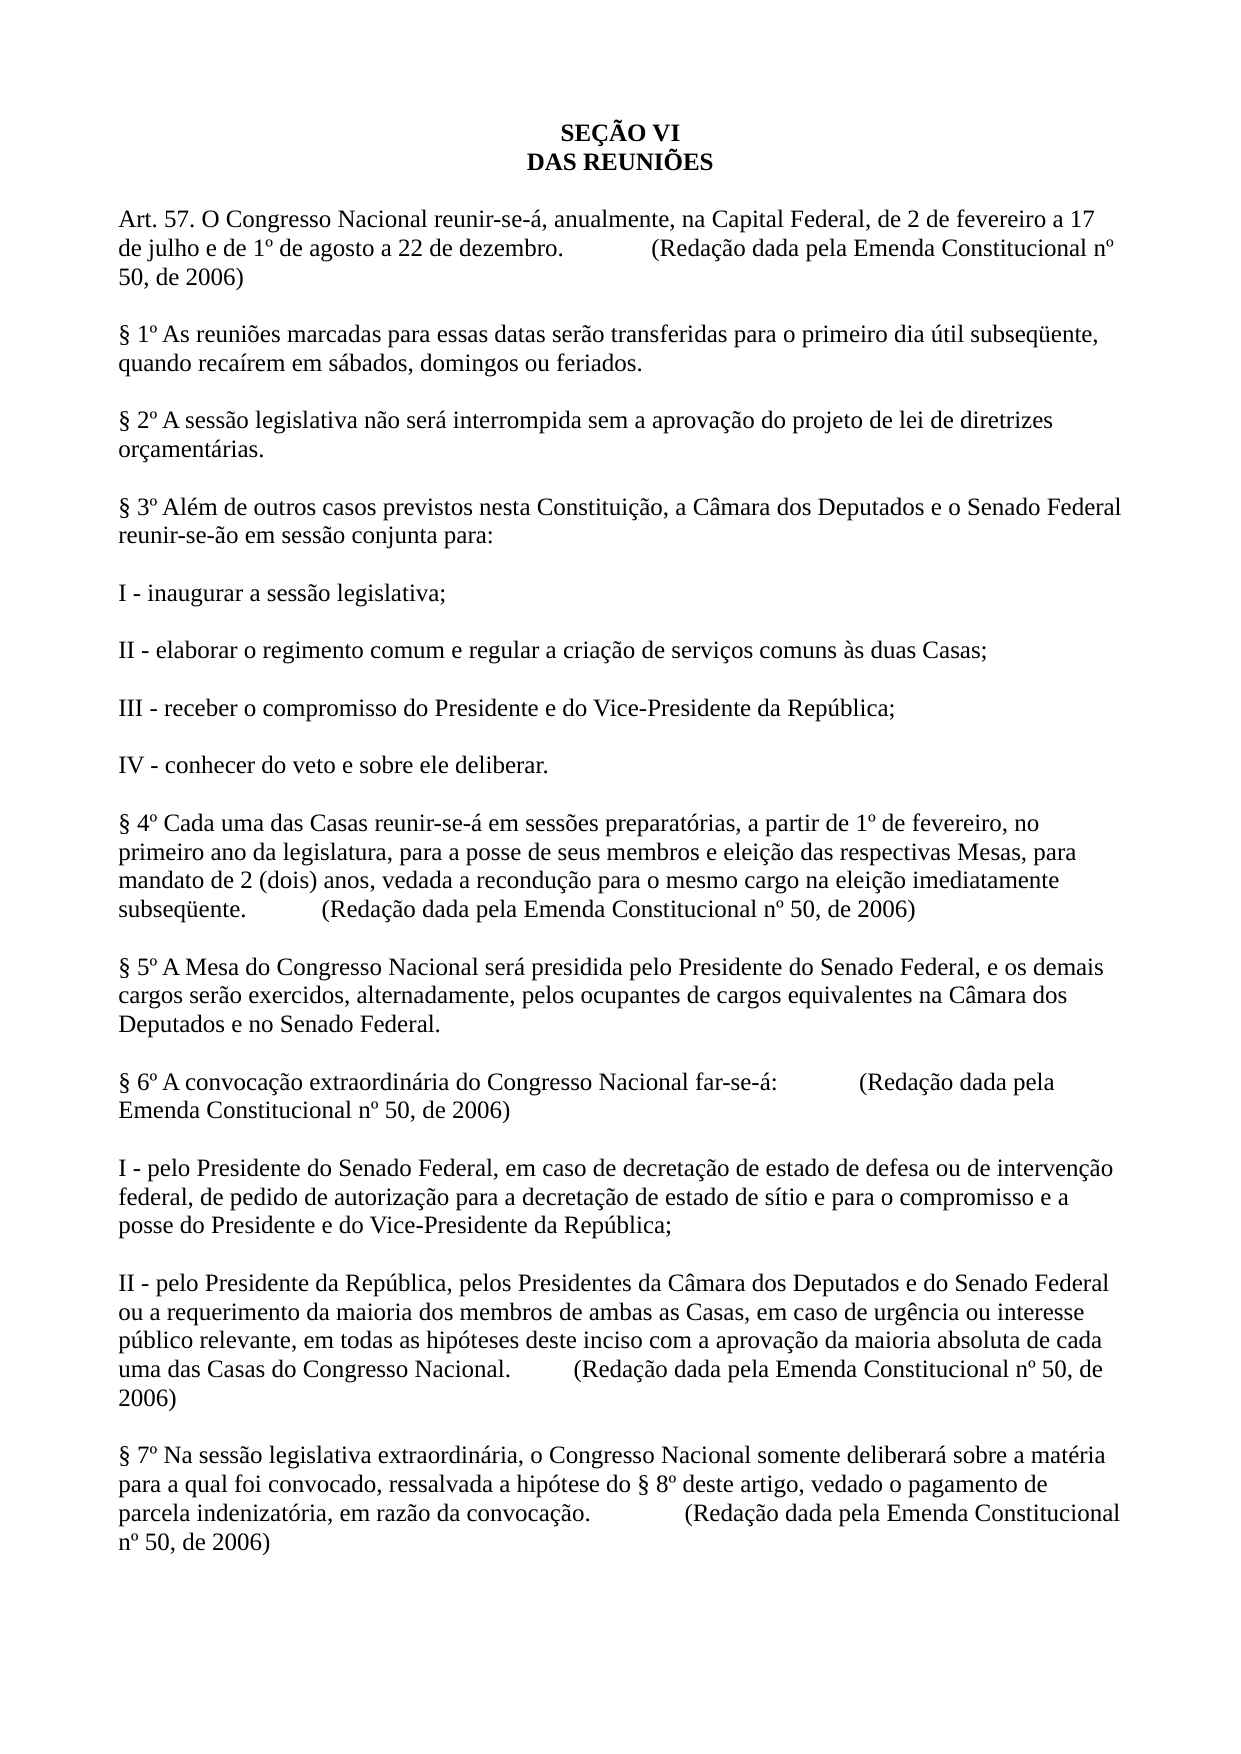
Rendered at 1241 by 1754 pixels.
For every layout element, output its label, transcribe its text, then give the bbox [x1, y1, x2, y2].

text § 5º A Mesa do Congresso Nacional será presidida pelo Presidente do Senado Federal, e os demais cargos serão exercidos, alternadamente, pelos ocupantes de cargos equivalentes na Câmara dos Deputados e no Senado Federal. [118, 952, 1122, 1038]
text II - pelo Presidente da República, pelos Presidentes da Câmara dos Deputados e do Senado Federal ou a requerimento da maioria dos membros de ambas as Casas, em caso de urgência ou interesse público relevante, em todas as hipóteses deste inciso com a aprovação da maioria absoluta de cada uma das Casas do Congresso Nacional. (Redação dada pela Emenda Constitucional nº 50, de 2006) [118, 1268, 1122, 1412]
text § 4º Cada uma das Casas reunir-se-á em sessões preparatórias, a partir de 1º de fevereiro, no primeiro ano da legislatura, para a posse de seus membros e eleição das respectivas Mesas, para mandato de 2 (dois) anos, vedada a recondução para o mesmo cargo na eleição imediatamente subseqüente. (Redação dada pela Emenda Constitucional nº 50, de 2006) [118, 808, 1122, 923]
text I - inaugurar a sessão legislativa; [118, 578, 1122, 607]
text § 1º As reuniões marcadas para essas datas serão transferidas para o primeiro dia útil subseqüente, quando recaírem em sábados, domingos ou feriados. [118, 319, 1122, 377]
text § 2º A sessão legislativa não será interrompida sem a aprovação do projeto de lei de diretrizes orçamentárias. [118, 406, 1122, 463]
text § 6º A convocação extraordinária do Congresso Nacional far-se-á: (Redação dada pela Emenda Constitucional nº 50, de 2006) [118, 1067, 1122, 1124]
text § 7º Na sessão legislativa extraordinária, o Congresso Nacional somente deliberará sobre a matéria para a qual foi convocado, ressalvada a hipótese do § 8º deste artigo, vedado o pagamento de parcela indenizatória, em razão da convocação. (Redação dada pela Emenda Constitucional nº 50, de 2006) [118, 1441, 1122, 1556]
text § 3º Além de outros casos previstos nesta Constituição, a Câmara dos Deputados e o Senado Federal reunir-se-ão em sessão conjunta para: [118, 492, 1122, 549]
text DAS REUNIÕES [118, 147, 1122, 176]
text I - pelo Presidente do Senado Federal, em caso de decretação de estado de defesa ou de intervenção federal, de pedido de autorização para a decretação de estado de sítio e para o compromisso e a posse do Presidente e do Vice-Presidente da República; [118, 1153, 1122, 1239]
text II - elaborar o regimento comum e regular a criação de serviços comuns às duas Casas; [118, 636, 1122, 664]
text SEÇÃO VI [118, 118, 1122, 147]
text Art. 57. O Congresso Nacional reunir-se-á, anualmente, na Capital Federal, de 2 de fevereiro a 17 de julho e de 1º de agosto a 22 de dezembro. (Redação dada pela Emenda Constitucional nº 50, de 2006) [118, 204, 1122, 291]
text III - receber o compromisso do Presidente e do Vice-Presidente da República; [118, 693, 1122, 722]
text IV - conhecer do veto e sobre ele deliberar. [118, 751, 1122, 779]
